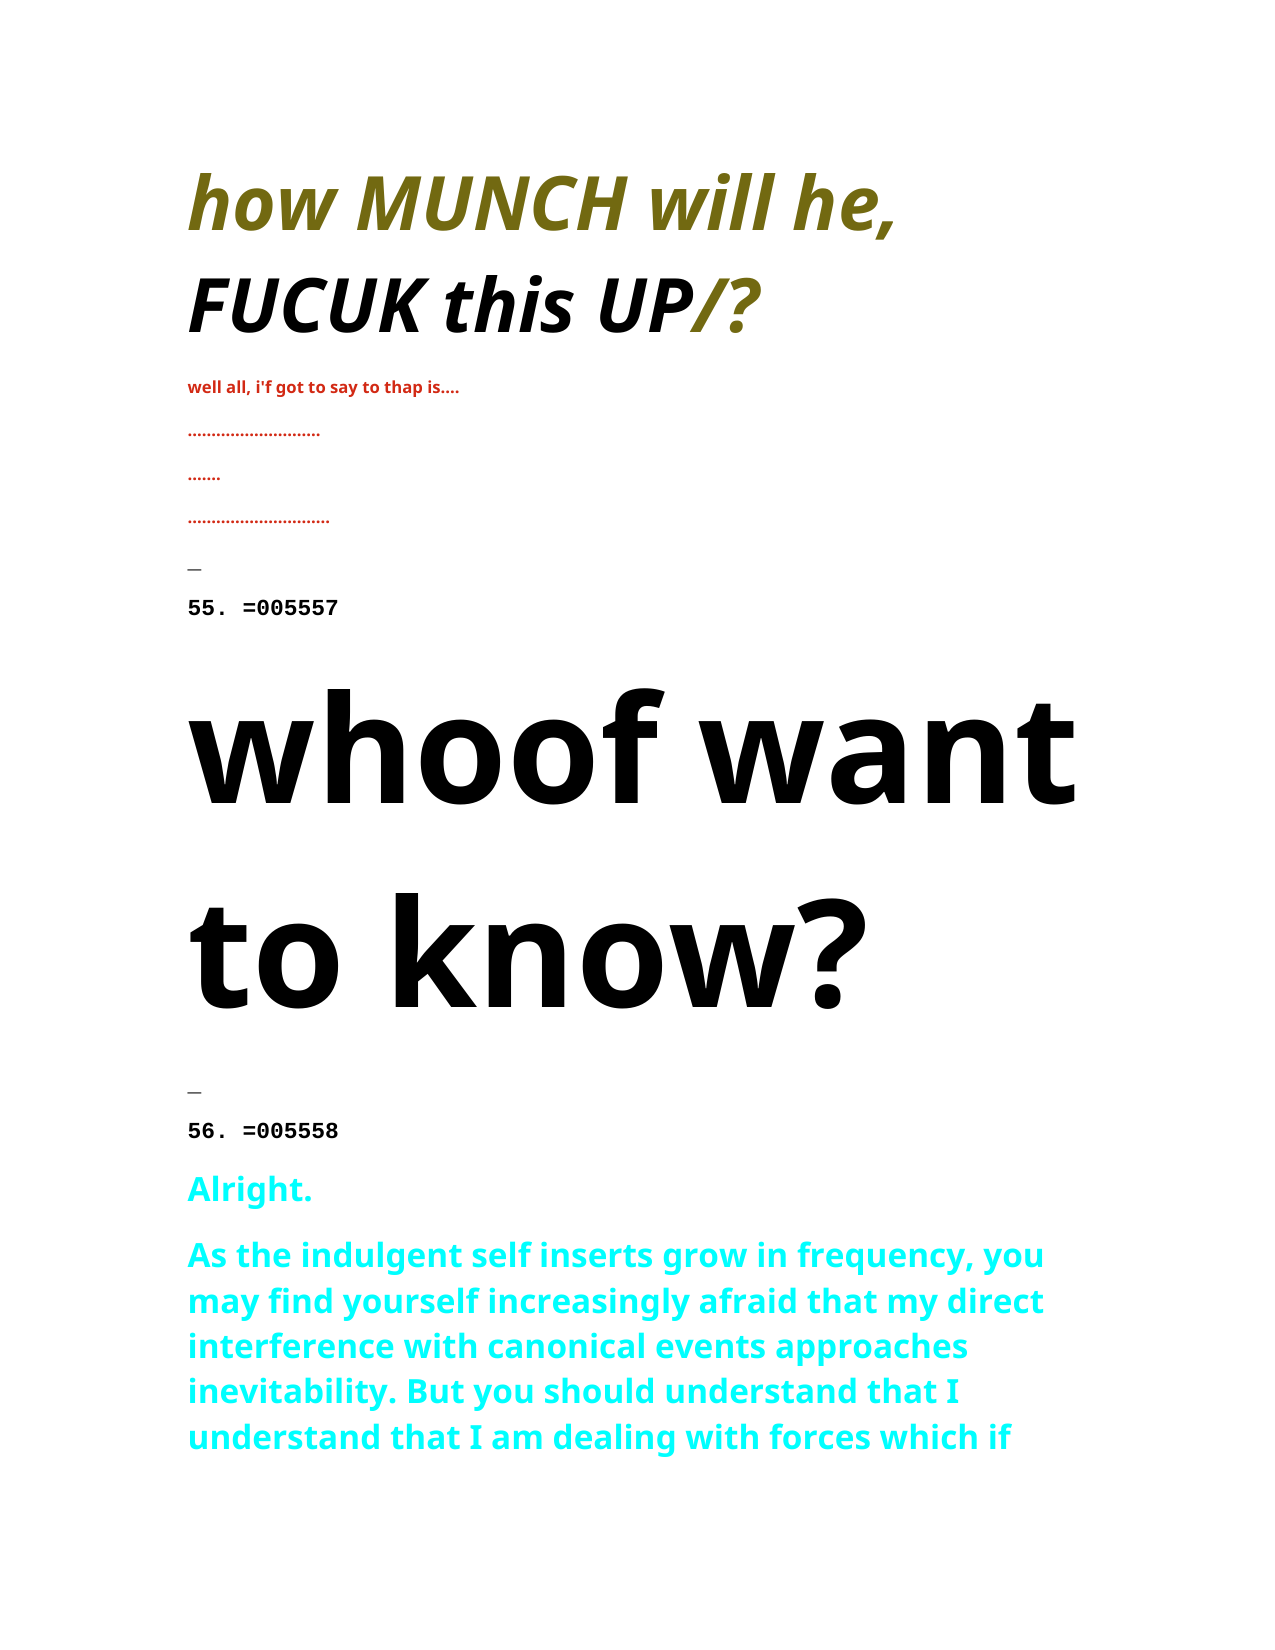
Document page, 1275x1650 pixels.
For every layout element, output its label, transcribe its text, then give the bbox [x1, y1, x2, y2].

text _ [187, 549, 1087, 575]
text well all, i'f got to say to thap is.... [187, 375, 1087, 398]
text 55. =005557 [187, 596, 1087, 622]
text how MUNCH will he, FUCUK this UP/? [187, 150, 1087, 354]
text ............................ [187, 419, 1087, 441]
text As the indulgent self inserts grow in frequency, you may find yourself increasingly afraid that my direct interference with canonical events approaches inevitability. But you should understand that I understand that I am dealing with forces which if [187, 1232, 1087, 1459]
text 56. =005558 [187, 1119, 1087, 1145]
text Alright. [187, 1166, 1087, 1211]
text ....... [187, 462, 1087, 485]
text .............................. [187, 506, 1087, 528]
text whoof want to know? [187, 643, 1087, 1051]
text _ [187, 1072, 1087, 1098]
